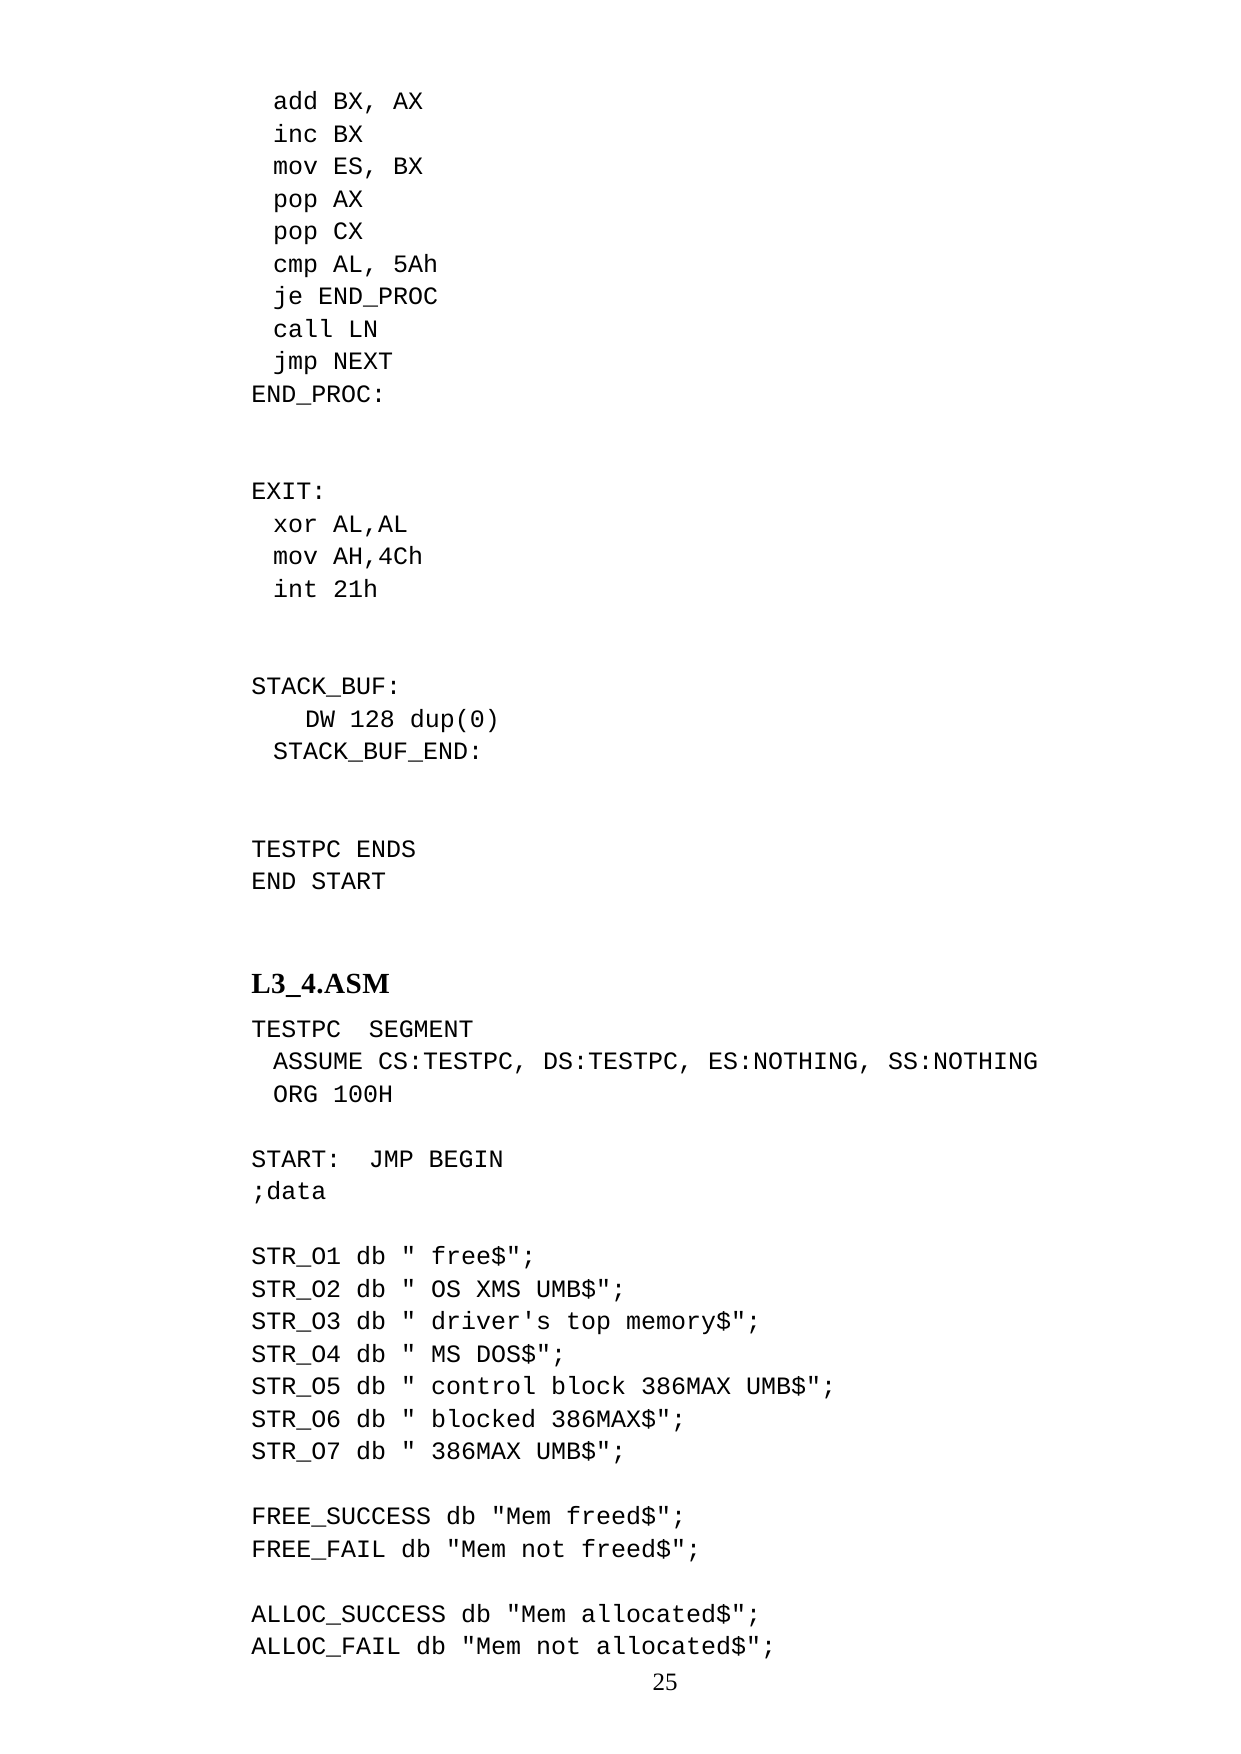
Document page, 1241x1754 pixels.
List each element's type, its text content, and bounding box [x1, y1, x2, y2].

text je END_PROC [177, 284, 1152, 312]
text call LN [177, 316, 1152, 344]
text ;data [177, 1179, 1152, 1207]
text TESTPC SEGMENT [177, 1016, 1152, 1045]
text STR_O2 db " OS XMS UMB$"; [177, 1276, 1152, 1305]
text STR_O4 db " MS DOS$"; [177, 1341, 1152, 1370]
text ALLOC_FAIL db "Mem not allocated$"; [177, 1634, 1152, 1662]
text EXIT: [177, 479, 1152, 507]
text FREE_FAIL db "Mem not freed$"; [177, 1536, 1152, 1565]
text L3_4.asm [177, 966, 1152, 1000]
text ORG 100H [177, 1081, 1152, 1110]
text START: JMP BEGIN [177, 1146, 1152, 1175]
text int 21h [177, 576, 1152, 604]
text STACK_BUF_END: [177, 739, 1152, 767]
text STR_O3 db " driver's top memory$"; [177, 1309, 1152, 1337]
text STR_O5 db " control block 386MAX UMB$"; [177, 1374, 1152, 1402]
text mov AH,4Ch [177, 544, 1152, 572]
text ASSUME CS:TESTPC, DS:TESTPC, ES:NOTHING, SS:NOTHING [177, 1049, 1152, 1077]
text STR_O7 db " 386MAX UMB$"; [177, 1439, 1152, 1467]
text cmp AL, 5Ah [177, 251, 1152, 279]
text pop CX [177, 219, 1152, 247]
text STR_O1 db " free$"; [177, 1244, 1152, 1272]
text END START [177, 869, 1152, 897]
text FREE_SUCCESS db "Mem freed$"; [177, 1504, 1152, 1532]
text pop AX [177, 186, 1152, 214]
text END_PROC: [177, 381, 1152, 409]
text STR_O6 db " blocked 386MAX$"; [177, 1406, 1152, 1435]
text mov ES, BX [177, 154, 1152, 182]
text add BX, AX [177, 89, 1152, 117]
text xor AL,AL [177, 511, 1152, 539]
text DW 128 dup(0) [177, 706, 1152, 734]
text TESTPC ENDS [177, 836, 1152, 864]
text jmp NEXT [177, 349, 1152, 377]
text ALLOC_SUCCESS db "Mem allocated$"; [177, 1601, 1152, 1630]
text inc BX [177, 121, 1152, 149]
text STACK_BUF: [177, 674, 1152, 702]
